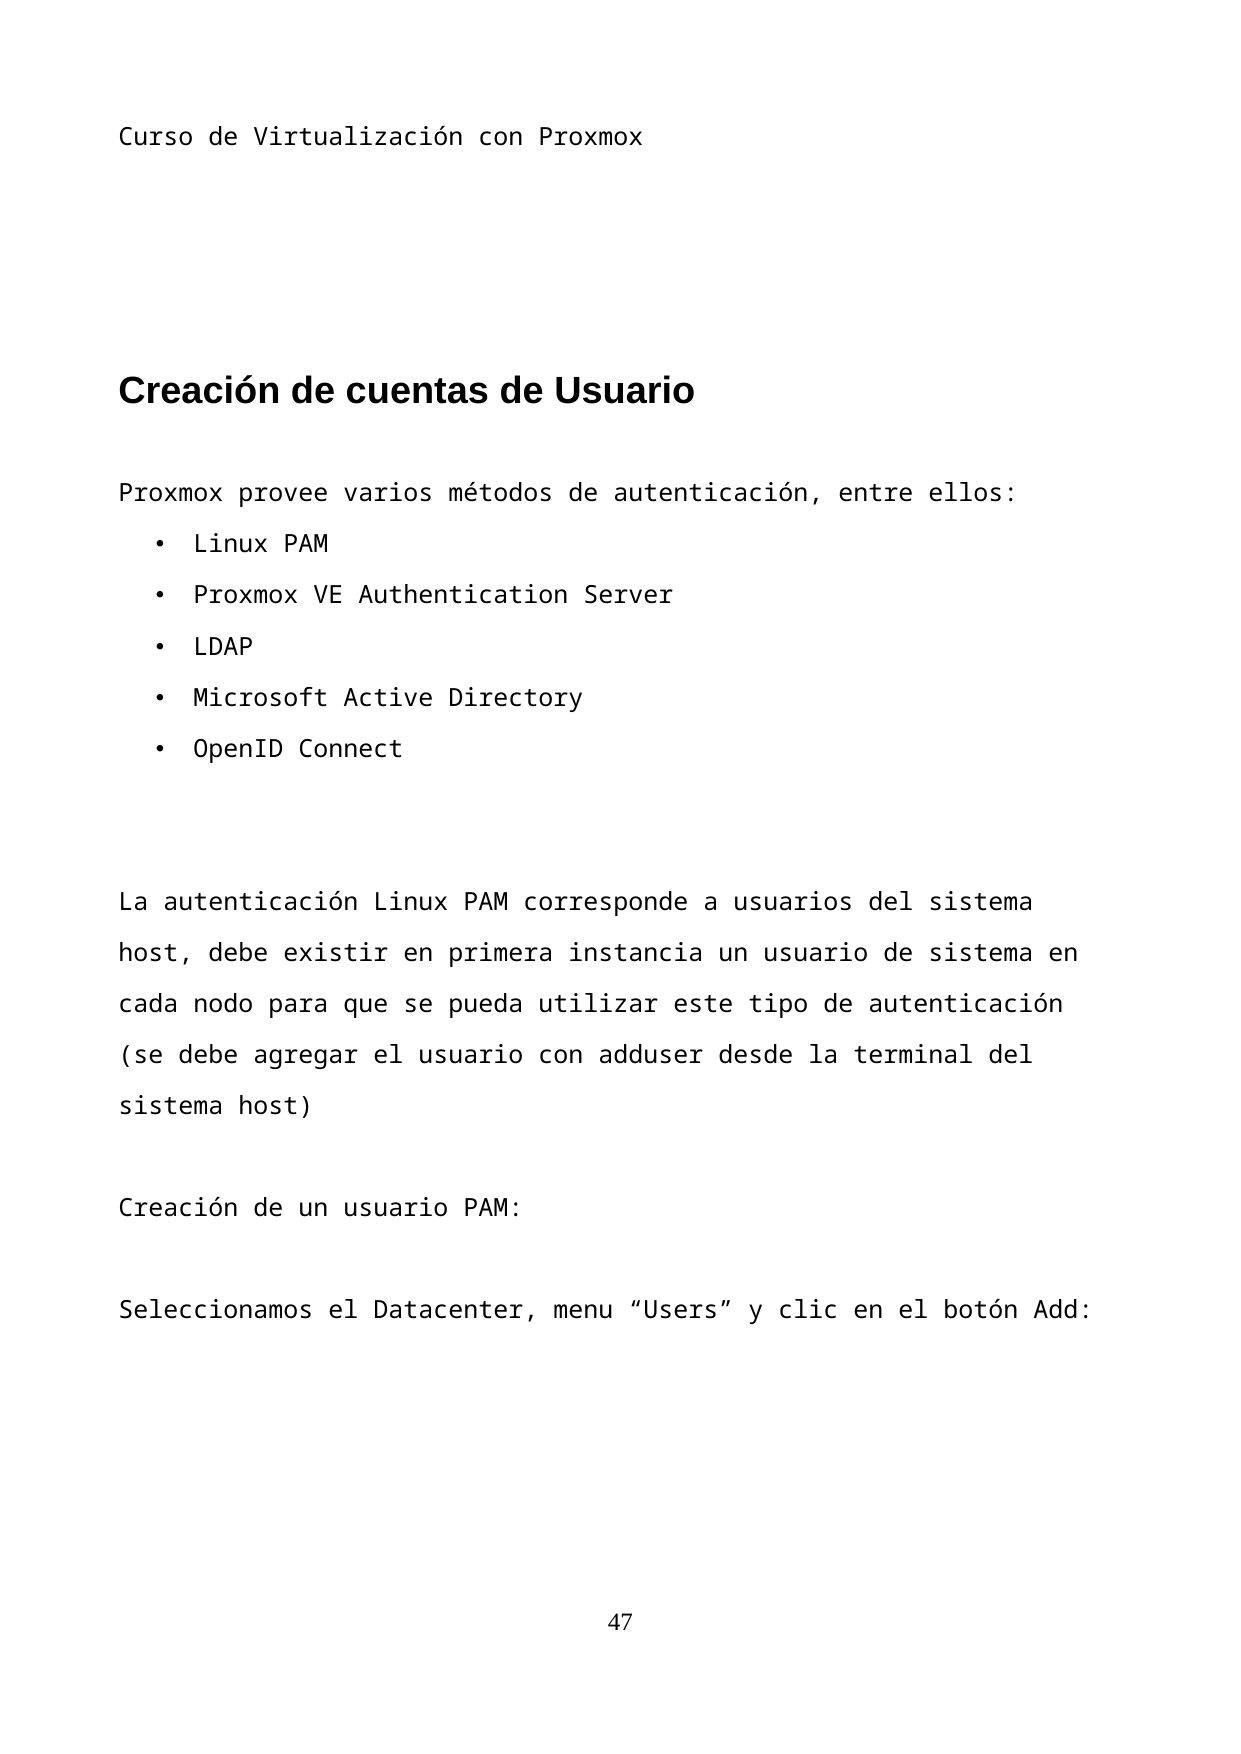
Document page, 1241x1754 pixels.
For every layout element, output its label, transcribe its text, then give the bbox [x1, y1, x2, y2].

list OpenID Connect [156, 730, 1122, 764]
list LDAP [156, 628, 1122, 662]
text Proxmox provee varios métodos de autenticación, entre ellos: [118, 475, 1122, 509]
subtitle Creación de cuentas de Usuario [118, 368, 1122, 411]
text La autenticación Linux PAM corresponde a usuarios del sistema host, debe existir en primera instancia un usuario de sistema en cada nodo para que se pueda utilizar este tipo de autenticación (se debe agregar el usuario con adduser desde la terminal del sistema host) [118, 883, 1122, 1122]
list Microsoft Active Directory [156, 679, 1122, 713]
list Linux PAM [156, 526, 1122, 560]
text Seleccionamos el Datacenter, menu “Users” y clic en el botón Add: [118, 1292, 1122, 1326]
list Proxmox VE Authentication Server [156, 577, 1122, 611]
text Creación de un usuario PAM: [118, 1189, 1122, 1224]
